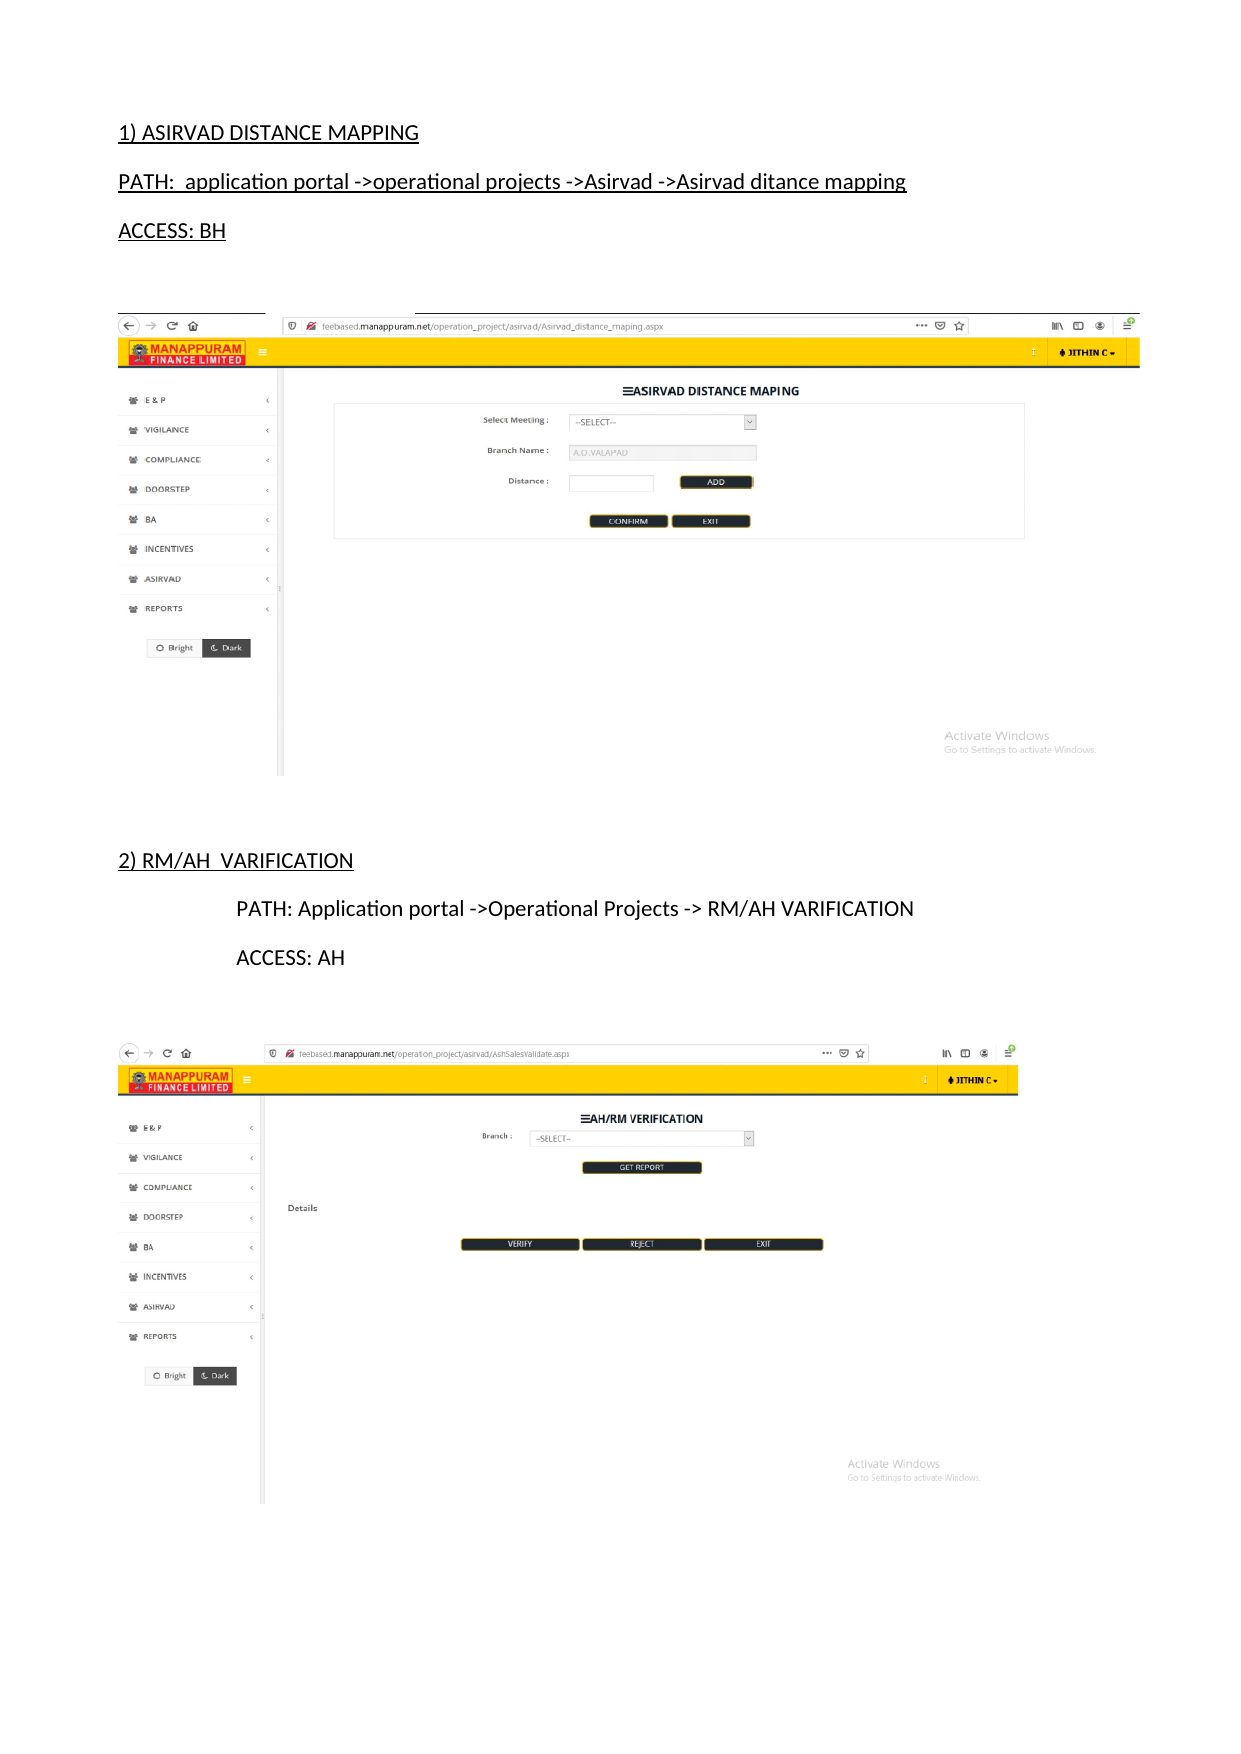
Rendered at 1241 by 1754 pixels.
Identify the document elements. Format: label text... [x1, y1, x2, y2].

text PATH: Application portal ->Operational Projects -> RM/AH VARIFICATION [118, 894, 1122, 923]
text 2) RM/AH VARIFICATION [118, 846, 1122, 874]
text 1) ASIRVAD DISTANCE MAPPING [118, 118, 1122, 146]
text ACCESS: AH [118, 943, 1122, 971]
text PATH: application portal ->operational projects ->Asirvad ->Asirvad ditance mapping [118, 167, 1122, 195]
text ACCESS: BH [118, 216, 1122, 244]
